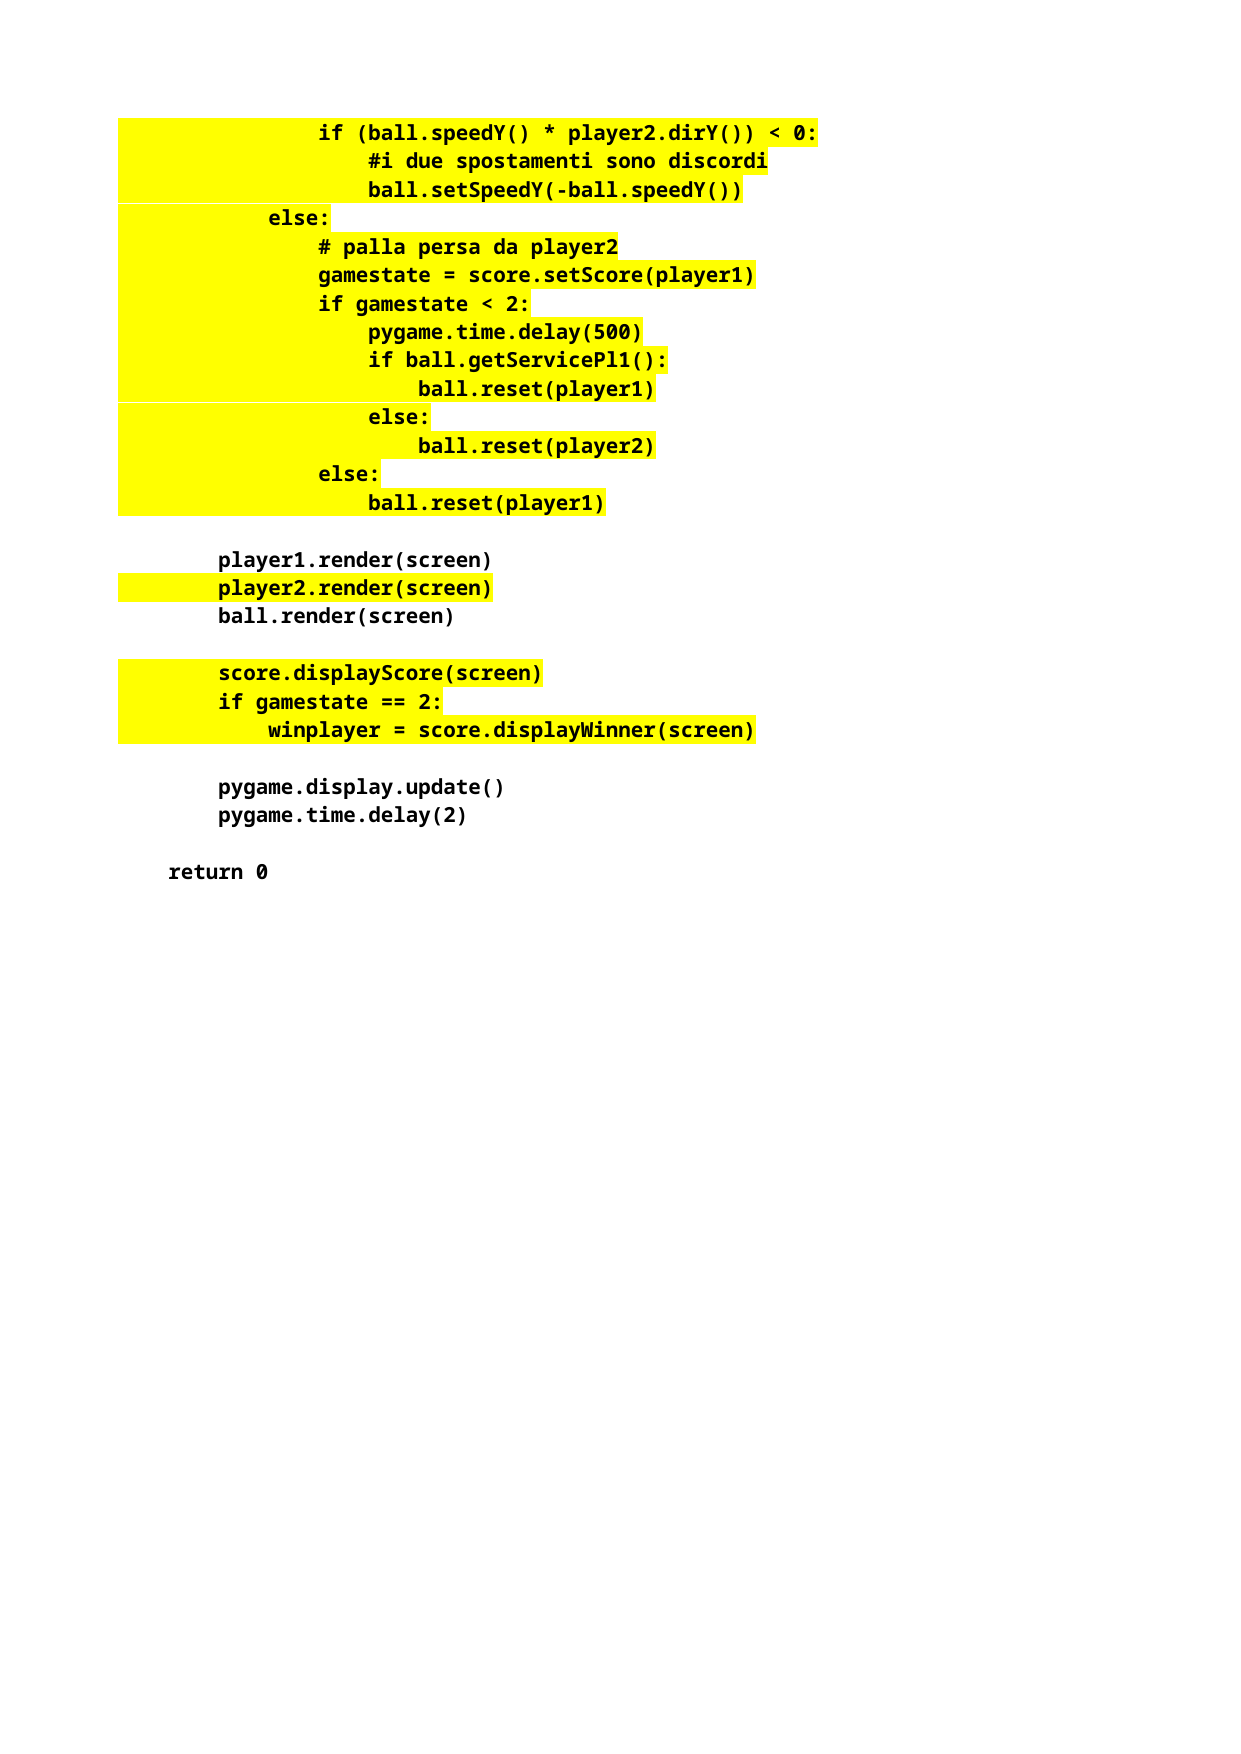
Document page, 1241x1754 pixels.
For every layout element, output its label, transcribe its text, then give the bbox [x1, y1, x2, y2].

text pygame.time.delay(500) [118, 317, 1122, 346]
text player2.render(screen) [118, 573, 1122, 602]
text ball.render(screen) [118, 602, 1122, 630]
text else: [118, 402, 1122, 431]
text pygame.time.delay(2) [118, 801, 1122, 829]
text if (ball.speedY() * player2.dirY()) < 0: [118, 118, 1122, 147]
text pygame.display.update() [118, 772, 1122, 801]
text player1.render(screen) [118, 545, 1122, 573]
text winplayer = score.displayWinner(screen) [118, 715, 1122, 744]
text ball.reset(player1) [118, 374, 1122, 402]
text ball.reset(player2) [118, 431, 1122, 459]
text #i due spostamenti sono discordi [118, 147, 1122, 175]
text return 0 [118, 857, 1122, 886]
text if gamestate < 2: [118, 289, 1122, 317]
text if gamestate == 2: [118, 687, 1122, 715]
text gamestate = score.setScore(player1) [118, 260, 1122, 289]
text score.displayScore(screen) [118, 658, 1122, 687]
text else: [118, 203, 1122, 232]
text ball.setSpeedY(-ball.speedY()) [118, 175, 1122, 203]
text else: [118, 459, 1122, 488]
text ball.reset(player1) [118, 488, 1122, 516]
text if ball.getServicePl1(): [118, 346, 1122, 374]
text # palla persa da player2 [118, 232, 1122, 260]
